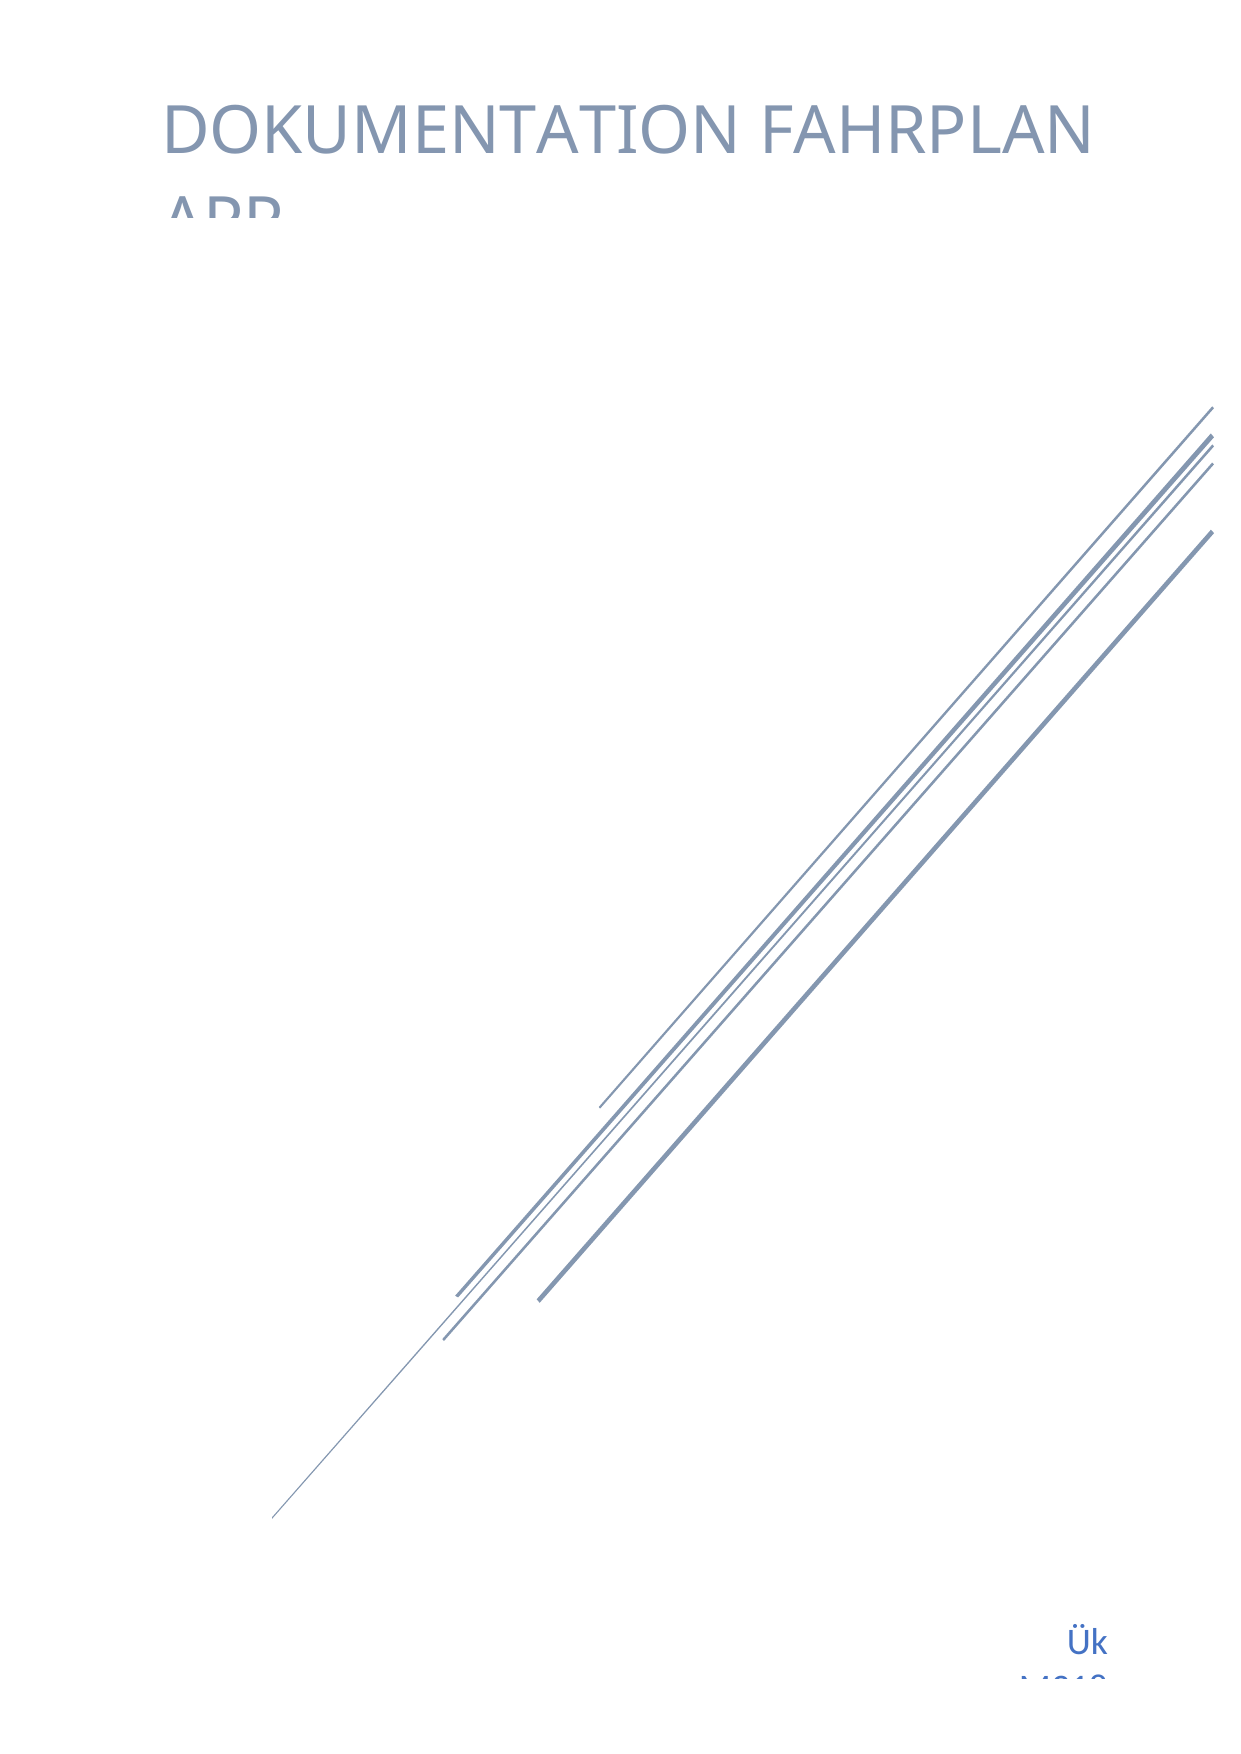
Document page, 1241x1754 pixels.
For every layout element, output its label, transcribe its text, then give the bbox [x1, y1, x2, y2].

text Dokumentation Fahrplan App [161, 82, 1101, 217]
text M318 [133, 1663, 1108, 1679]
text Ük [133, 1618, 1108, 1663]
